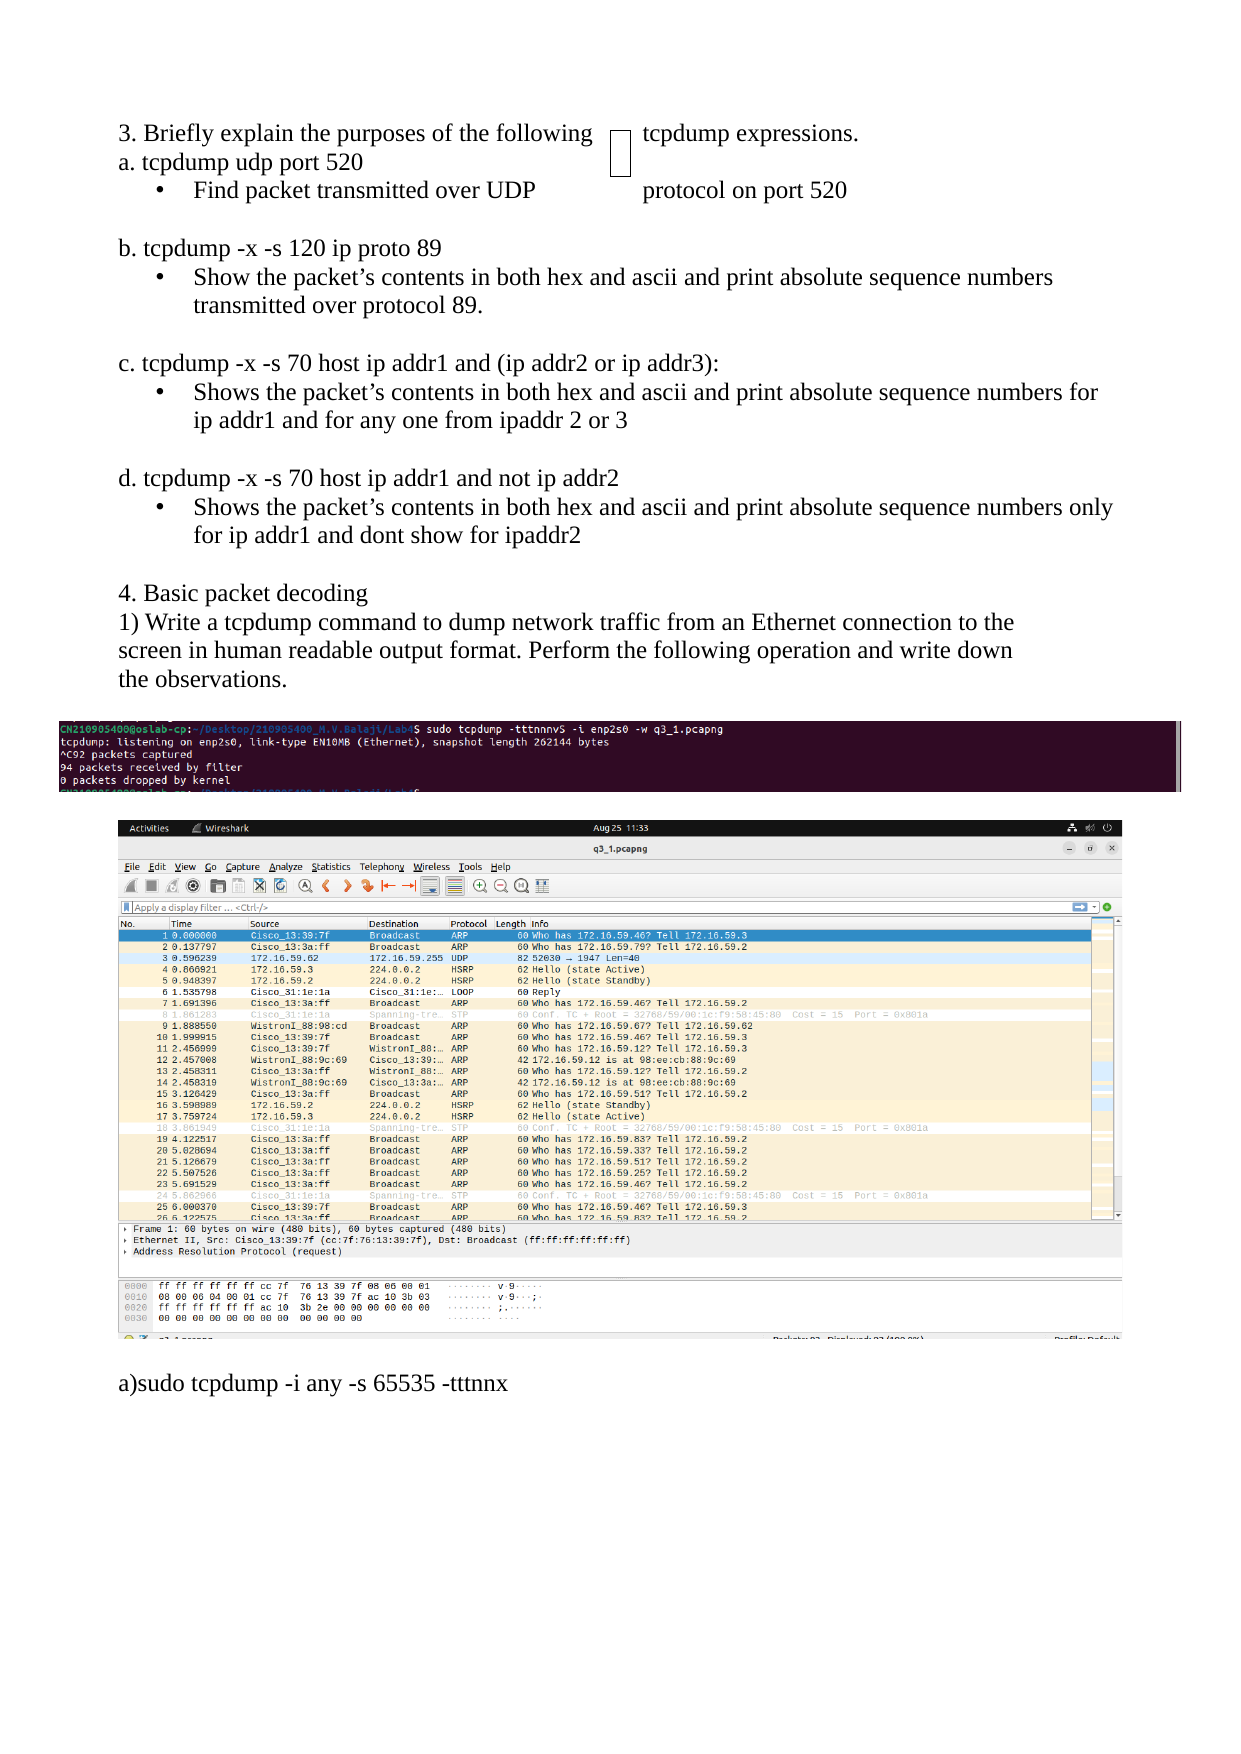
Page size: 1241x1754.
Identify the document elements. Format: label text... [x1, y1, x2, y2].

text ­b. tcpdump -x -s 120 ip proto 89 [118, 233, 1122, 262]
text 3. Briefly explain the purposes of the following tcpdump expressions. [118, 118, 1122, 147]
picture [118, 820, 1123, 1339]
text 4. Basic packet decoding [118, 578, 1122, 607]
text a)sudo tcpdump -i any -s 65535 -tttnnx [118, 1368, 1122, 1396]
text screen in human readable output format. Perform the following operation and write down [118, 636, 1122, 664]
list Show the packet’s contents in both hex and ascii and print absolute sequence numbers transmitted over protocol 89. [156, 262, 1122, 319]
text d. tcpdump -x -s 70 host ip addr1 and not ip addr2 [118, 463, 1122, 492]
text a. tcpdump udp port 520 [118, 147, 610, 176]
list Shows the packet’s contents in both hex and ascii and print absolute sequence numbers for ip addr1 and for any one from ipaddr 2 or 3 [156, 377, 1122, 434]
list Shows the packet’s contents in both hex and ascii and print absolute sequence numbers only for ip addr1 and dont show for ipaddr2 [156, 492, 1122, 549]
text 1) Write a tcpdump command to dump network traffic from an Ethernet connection to the [118, 607, 1122, 636]
list Find packet transmitted over UDP protocol on port 520 [156, 176, 1122, 204]
text c. tcpdump -x -s 70 host ip addr1 and (ip addr2 or ip addr3): [118, 348, 1122, 377]
picture [59, 721, 1182, 792]
text the observations. [118, 664, 1122, 693]
text [631, 147, 1122, 176]
